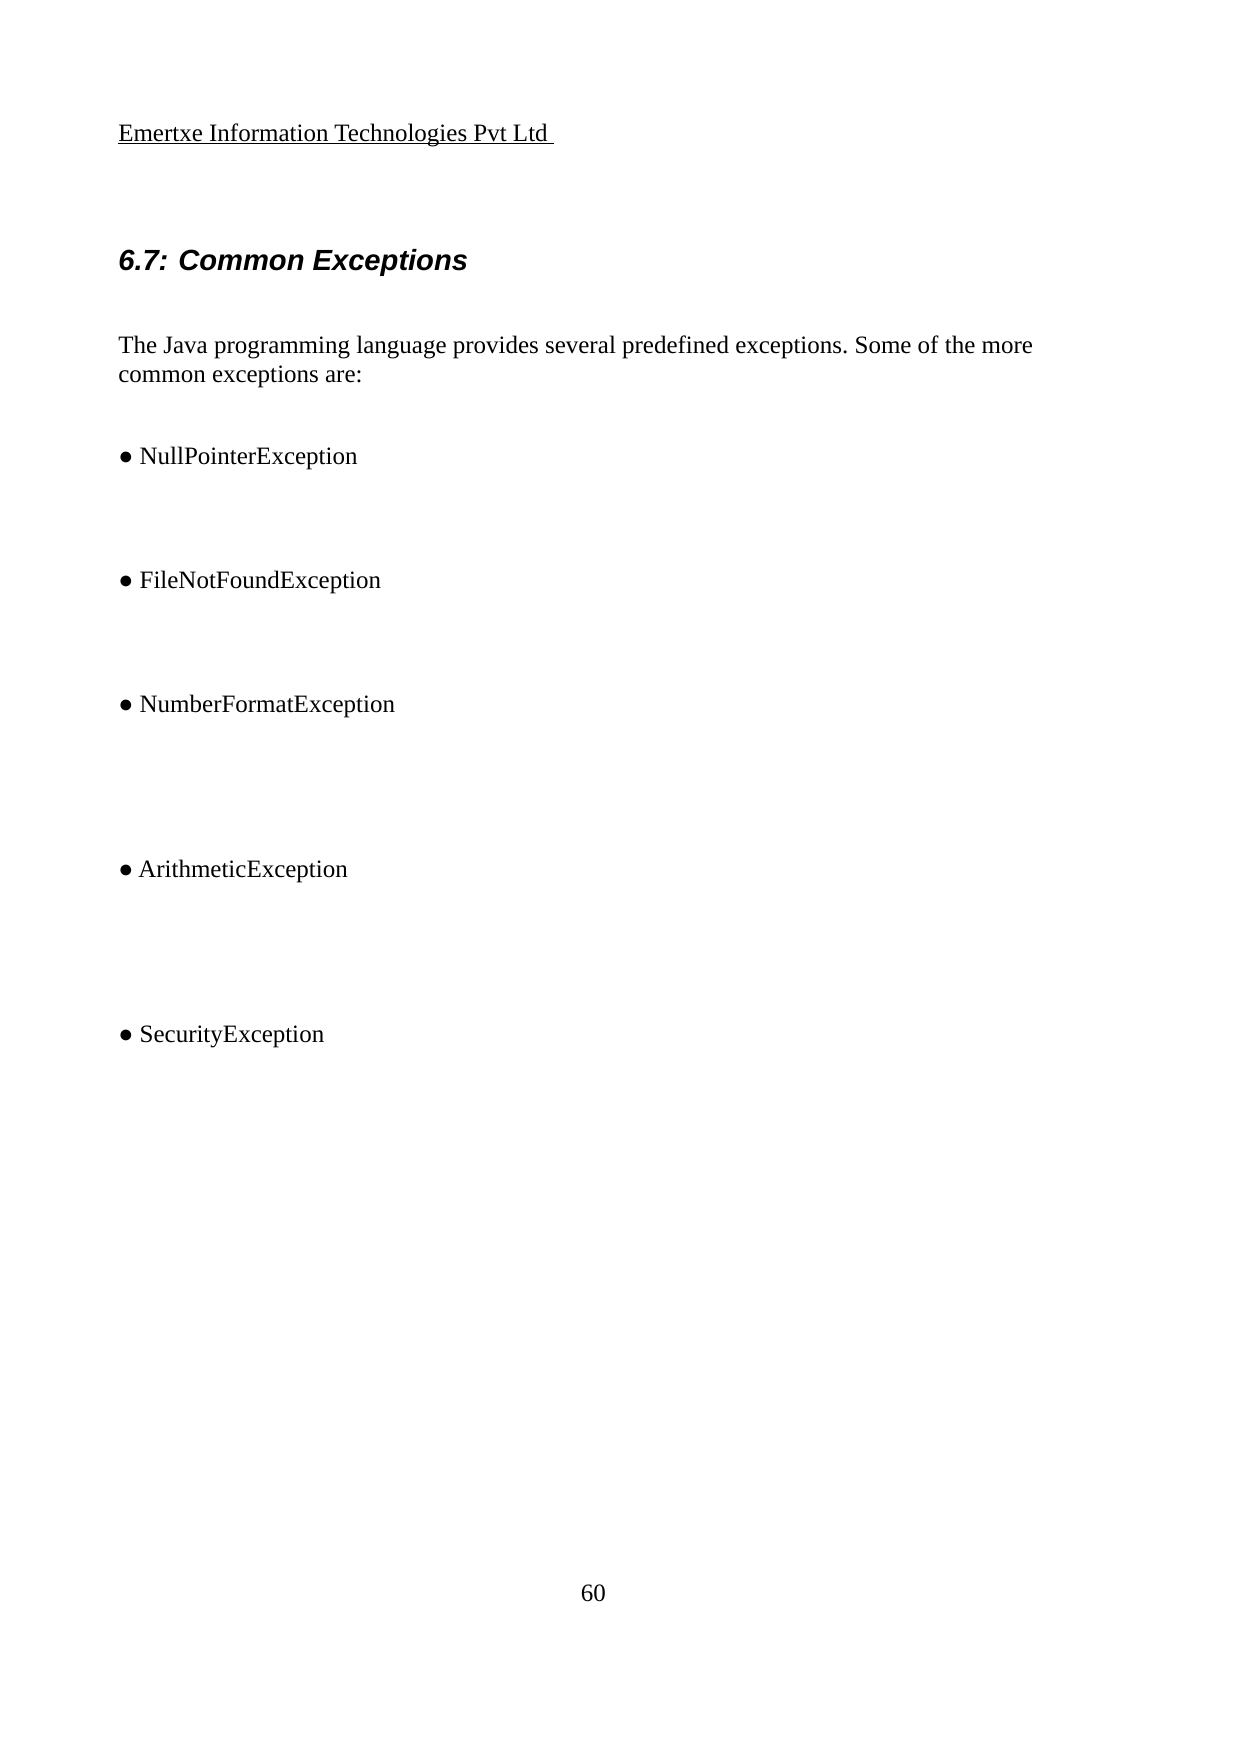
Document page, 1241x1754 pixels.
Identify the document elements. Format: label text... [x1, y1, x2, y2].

text ● NullPointerException [118, 441, 1122, 470]
subtitle Common Exceptions [118, 243, 1122, 276]
text ● ArithmeticException [118, 854, 1122, 882]
text ● SecurityException [118, 1019, 1122, 1047]
text ● FileNotFoundException [118, 565, 1122, 594]
text ● NumberFormatException [118, 689, 1122, 717]
text The Java programming language provides several predefined exceptions. Some of the more common exceptions are: [118, 330, 1122, 387]
